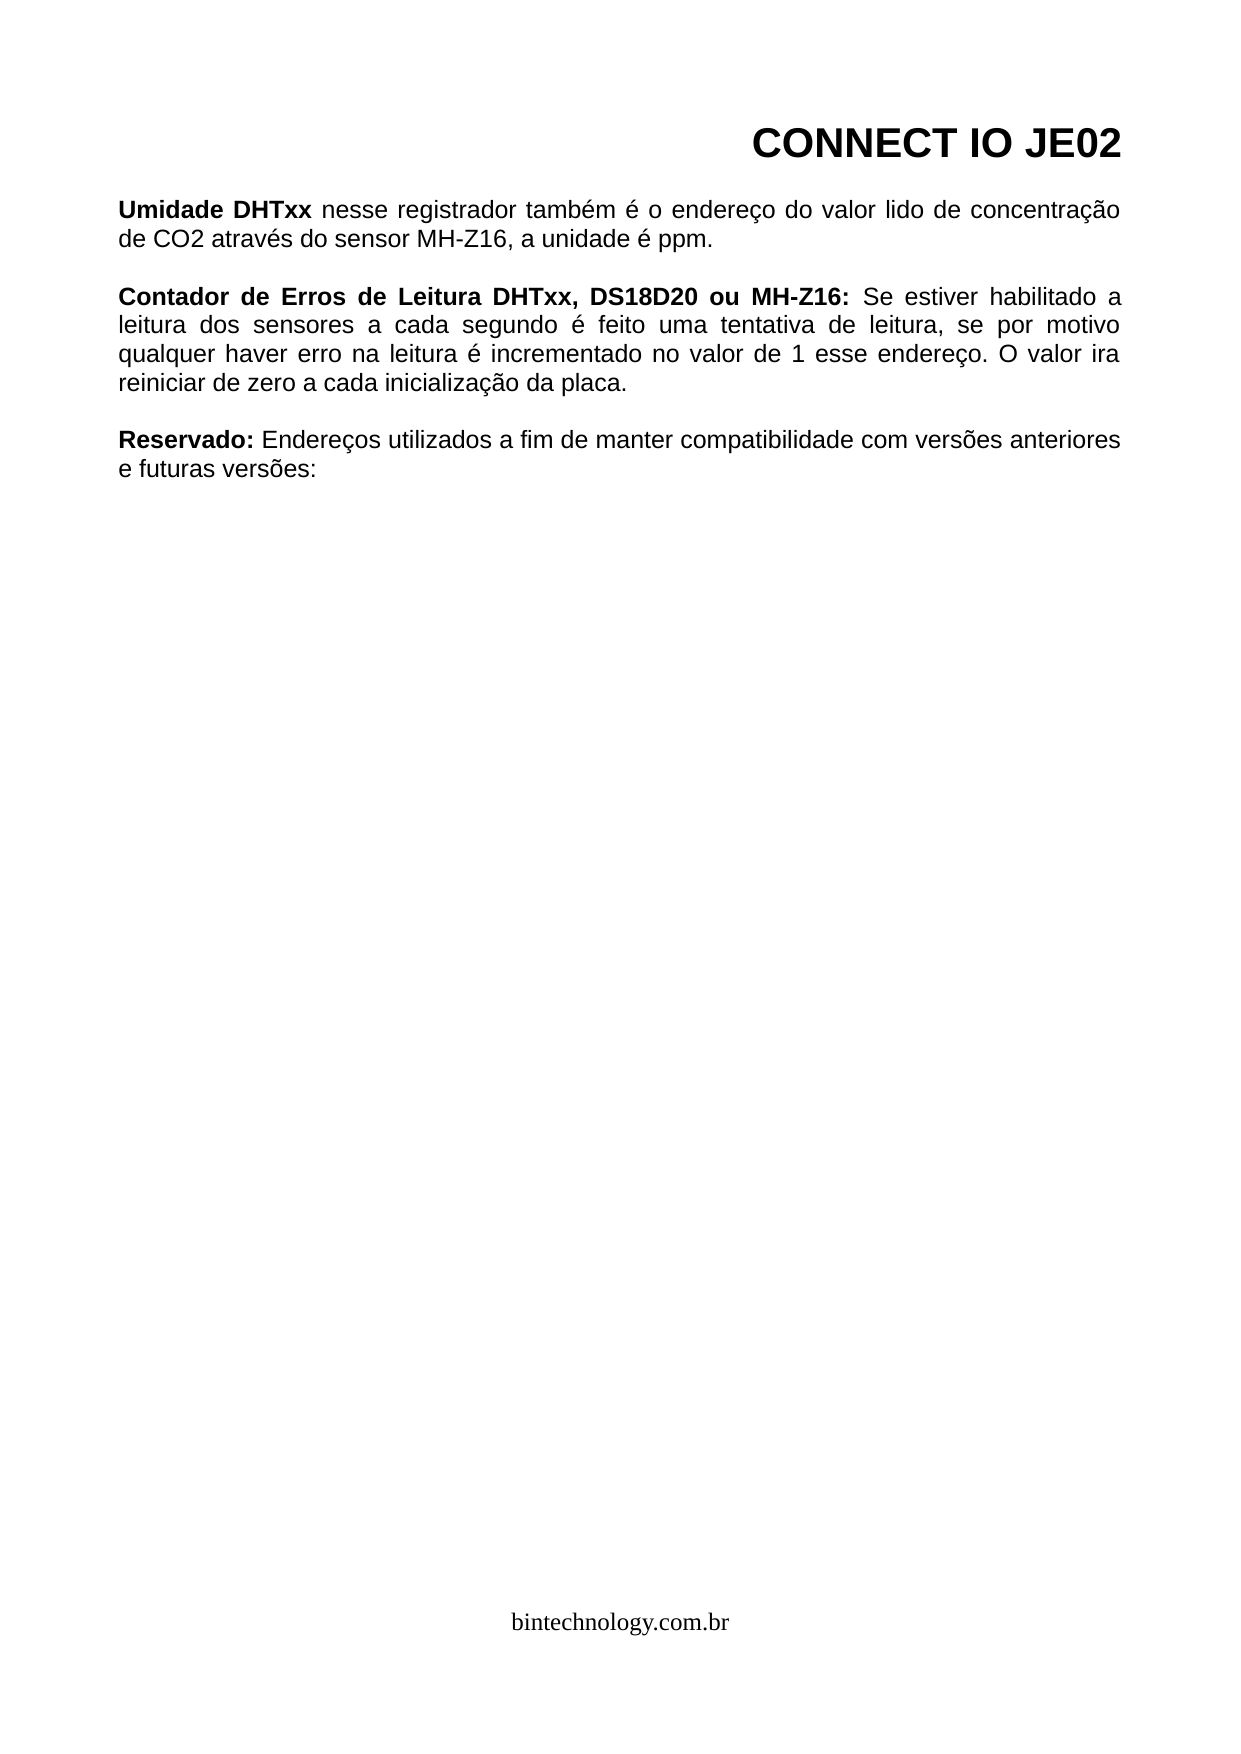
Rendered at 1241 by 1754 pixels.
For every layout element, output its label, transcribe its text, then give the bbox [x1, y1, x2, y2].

text Contador de Erros de Leitura DHTxx, DS18D20 ou MH-Z16: Se estiver habilitado a leitura dos sensores a cada segundo é feito uma tentativa de leitura, se por motivo qualquer haver erro na leitura é incrementado no valor de 1 esse endereço. O valor ira reiniciar de zero a cada inicialização da placa. [118, 282, 1122, 397]
text Umidade DHTxx nesse registrador também é o endereço do valor lido de concentração de CO2 através do sensor MH-Z16, a unidade é ppm. [118, 196, 1122, 253]
text Reservado: Endereços utilizados a fim de manter compatibilidade com versões anteriores e futuras versões: [118, 426, 1122, 483]
